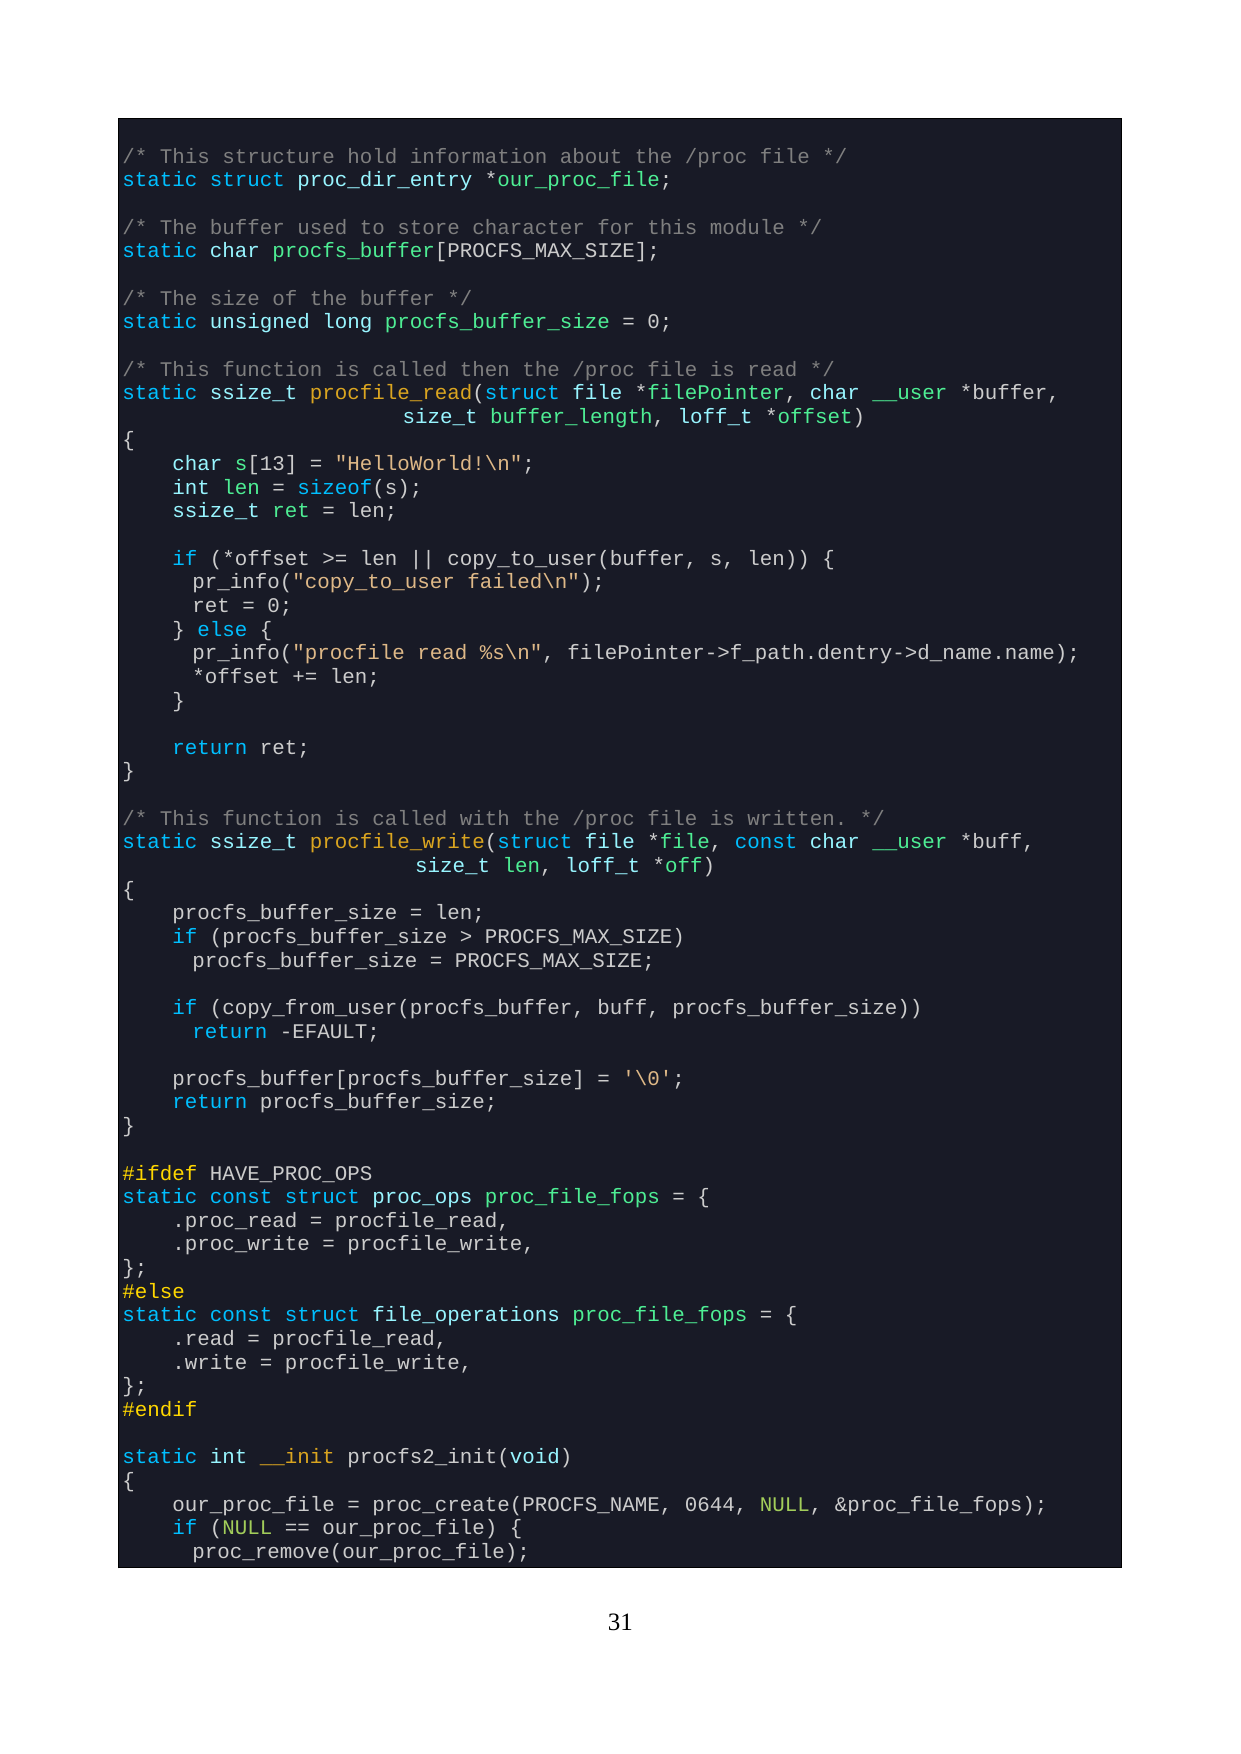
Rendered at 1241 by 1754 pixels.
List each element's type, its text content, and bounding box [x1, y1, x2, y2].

text static struct proc_dir_entry *our_proc_file; [119, 165, 1121, 189]
text proc_remove(our_proc_file); [119, 1537, 1121, 1567]
text ssize_t ret = len; [119, 496, 1121, 520]
text return ret; [119, 733, 1121, 757]
text .write = procfile_write, [119, 1348, 1121, 1371]
text } [119, 1111, 1121, 1135]
text if (NULL == our_proc_file) { [119, 1513, 1121, 1537]
text static char procfs_buffer[PROCFS_MAX_SIZE]; [119, 236, 1121, 260]
text if (procfs_buffer_size > PROCFS_MAX_SIZE) [119, 922, 1121, 946]
text static const struct file_operations proc_file_fops = { [119, 1300, 1121, 1324]
text if (copy_from_user(procfs_buffer, buff, procfs_buffer_size)) [119, 993, 1121, 1017]
text size_t buffer_length, loff_t *offset) [119, 402, 1121, 426]
text procfs_buffer[procfs_buffer_size] = '\0'; [119, 1064, 1121, 1088]
text /* This function is called then the /proc file is read */ [119, 354, 1121, 378]
text pr_info("copy_to_user failed\n"); [119, 567, 1121, 591]
text } [119, 757, 1121, 780]
text int len = sizeof(s); [119, 473, 1121, 496]
text char s[13] = "HelloWorld!\n"; [119, 449, 1121, 473]
text static unsigned long procfs_buffer_size = 0; [119, 307, 1121, 331]
text }; [119, 1253, 1121, 1277]
text static ssize_t procfile_write(struct file *file, const char __user *buff, [119, 827, 1121, 851]
text }; [119, 1371, 1121, 1395]
text size_t len, loff_t *off) [119, 851, 1121, 875]
text pr_info("procfile read %s\n", filePointer->f_path.dentry->d_name.name); [119, 638, 1121, 662]
text static int __init procfs2_init(void) [119, 1442, 1121, 1466]
text #else [119, 1277, 1121, 1300]
text ret = 0; [119, 591, 1121, 615]
text return procfs_buffer_size; [119, 1088, 1121, 1111]
text if (*offset >= len || copy_to_user(buffer, s, len)) { [119, 544, 1121, 567]
text .proc_read = procfile_read, [119, 1206, 1121, 1229]
text { [119, 875, 1121, 898]
text /* This structure hold information about the /proc file */ [119, 142, 1121, 165]
text #ifdef HAVE_PROC_OPS [119, 1158, 1121, 1182]
text procfs_buffer_size = len; [119, 898, 1121, 922]
text /* This function is called with the /proc file is written. */ [119, 804, 1121, 827]
text #endif [119, 1395, 1121, 1419]
text } else { [119, 615, 1121, 638]
text } [119, 686, 1121, 709]
text { [119, 1466, 1121, 1489]
text procfs_buffer_size = PROCFS_MAX_SIZE; [119, 946, 1121, 969]
text return -EFAULT; [119, 1017, 1121, 1040]
text *offset += len; [119, 662, 1121, 686]
text /* The size of the buffer */ [119, 284, 1121, 307]
text .read = procfile_read, [119, 1324, 1121, 1348]
text { [119, 426, 1121, 449]
text our_proc_file = proc_create(PROCFS_NAME, 0644, NULL, &proc_file_fops); [119, 1489, 1121, 1513]
text /* The buffer used to store character for this module */ [119, 213, 1121, 236]
text static ssize_t procfile_read(struct file *filePointer, char __user *buffer, [119, 378, 1121, 402]
text static const struct proc_ops proc_file_fops = { [119, 1182, 1121, 1206]
text .proc_write = procfile_write, [119, 1229, 1121, 1253]
